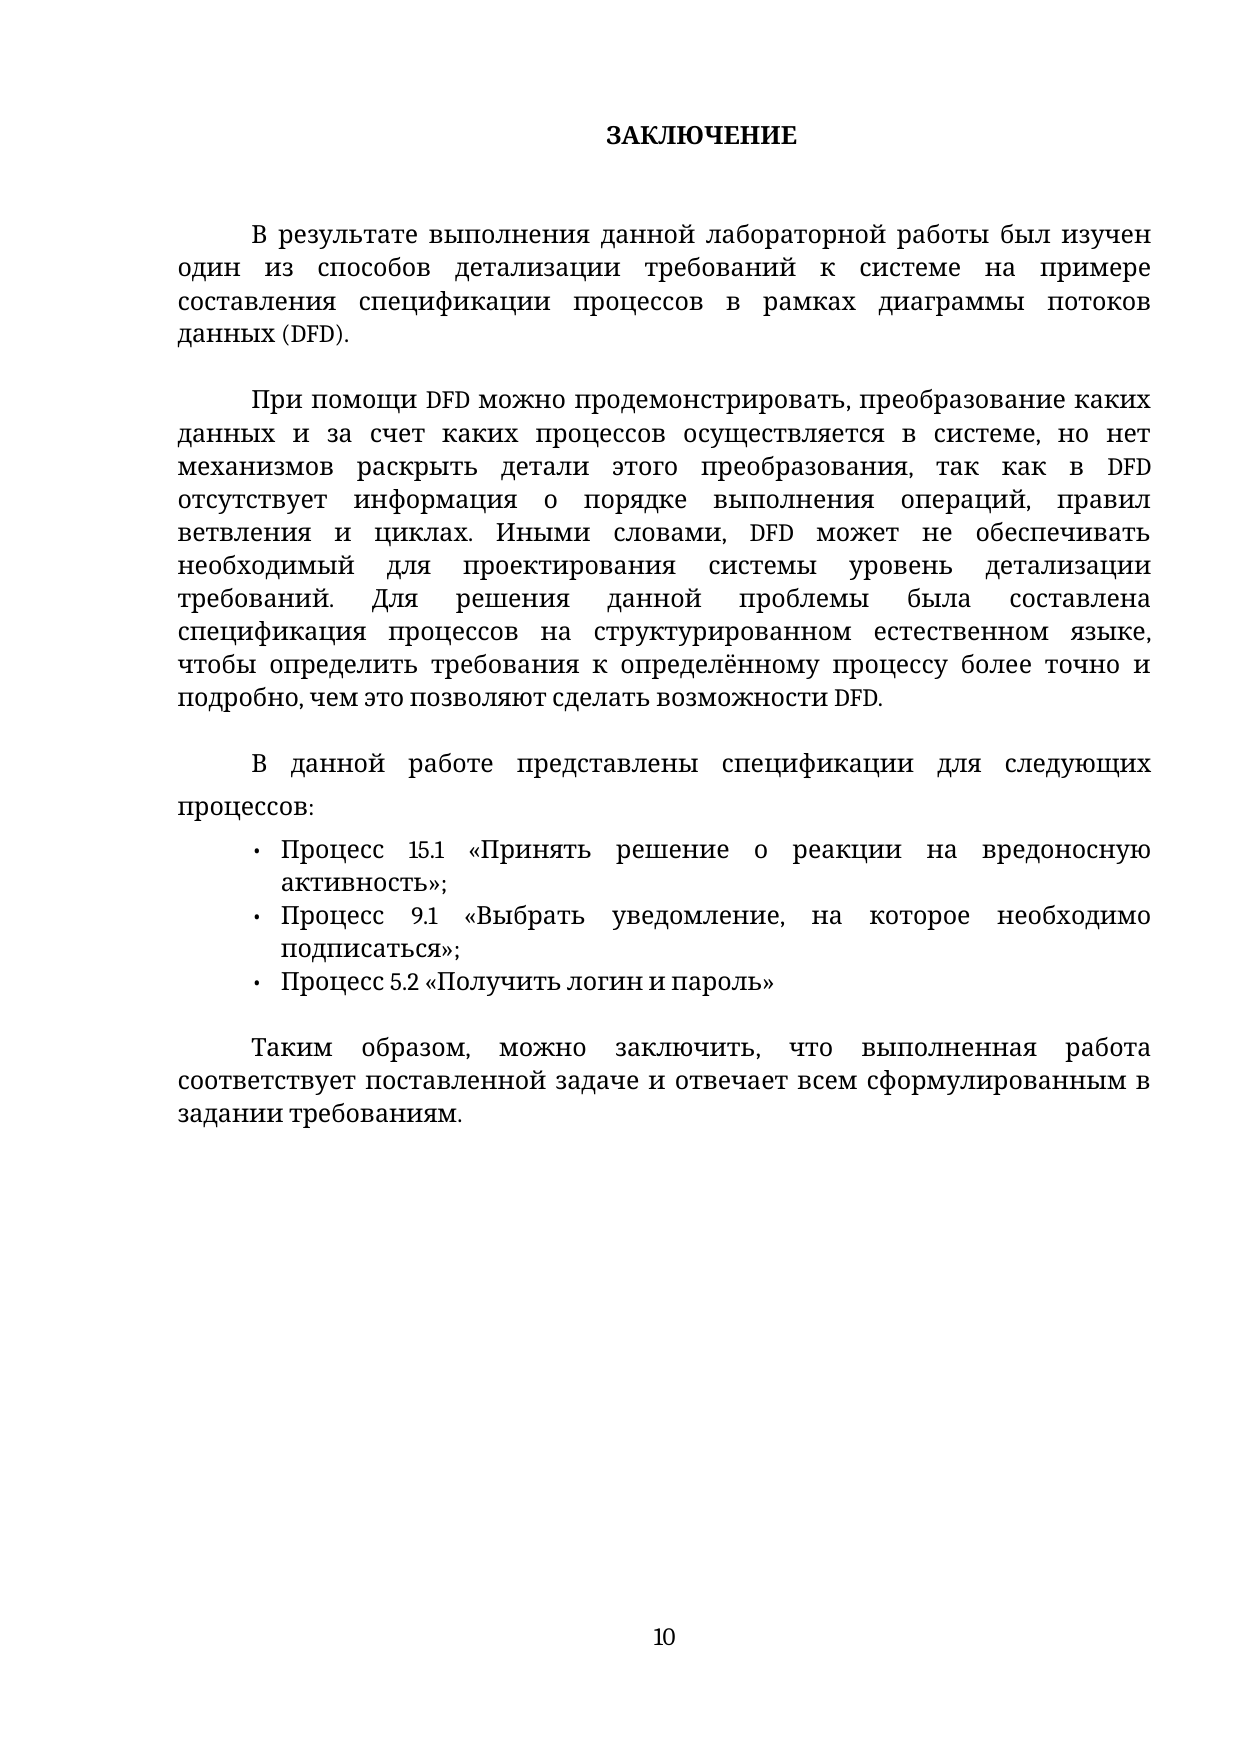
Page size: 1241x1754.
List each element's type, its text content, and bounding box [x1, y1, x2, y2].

list Процесс 9.1 «Выбрать уведомление, на которое необходимо подписаться»; [251, 902, 1152, 964]
text В результате выполнения данной лабораторной работы был изучен один из способов детализации требований к системе на примере составления спецификации процессов в рамках диаграммы потоков данных (DFD). [177, 221, 1152, 349]
text Таким образом, можно заключить, что выполненная работа соответствует поставленной задаче и отвечает всем сформулированным в задании требованиям. [177, 1034, 1152, 1129]
text При помощи DFD можно продемонстрировать, преобразование каких данных и за счет каких процессов осуществляется в системе, но нет механизмов раскрыть детали этого преобразования, так как в DFD отсутствует информация о порядке выполнения операций, правил ветвления и циклах. Иными словами, DFD может не обеспечивать необходимый для проектирования системы уровень детализации требований. Для решения данной проблемы была составлена спецификация процессов на структурированном естественном языке, чтобы определить требования к определённому процессу более точно и подробно, чем это позволяют сделать возможности DFD. [177, 386, 1152, 712]
text ЗАКЛЮЧЕНИЕ [251, 122, 1152, 151]
list Процесс 5.2 «Получить логин и пароль» [251, 968, 1152, 997]
text В данной работе представлены спецификации для следующих процессов: [177, 750, 1152, 822]
list Процесс 15.1 «Принять решение о реакции на вредоносную активность»; [251, 836, 1152, 898]
